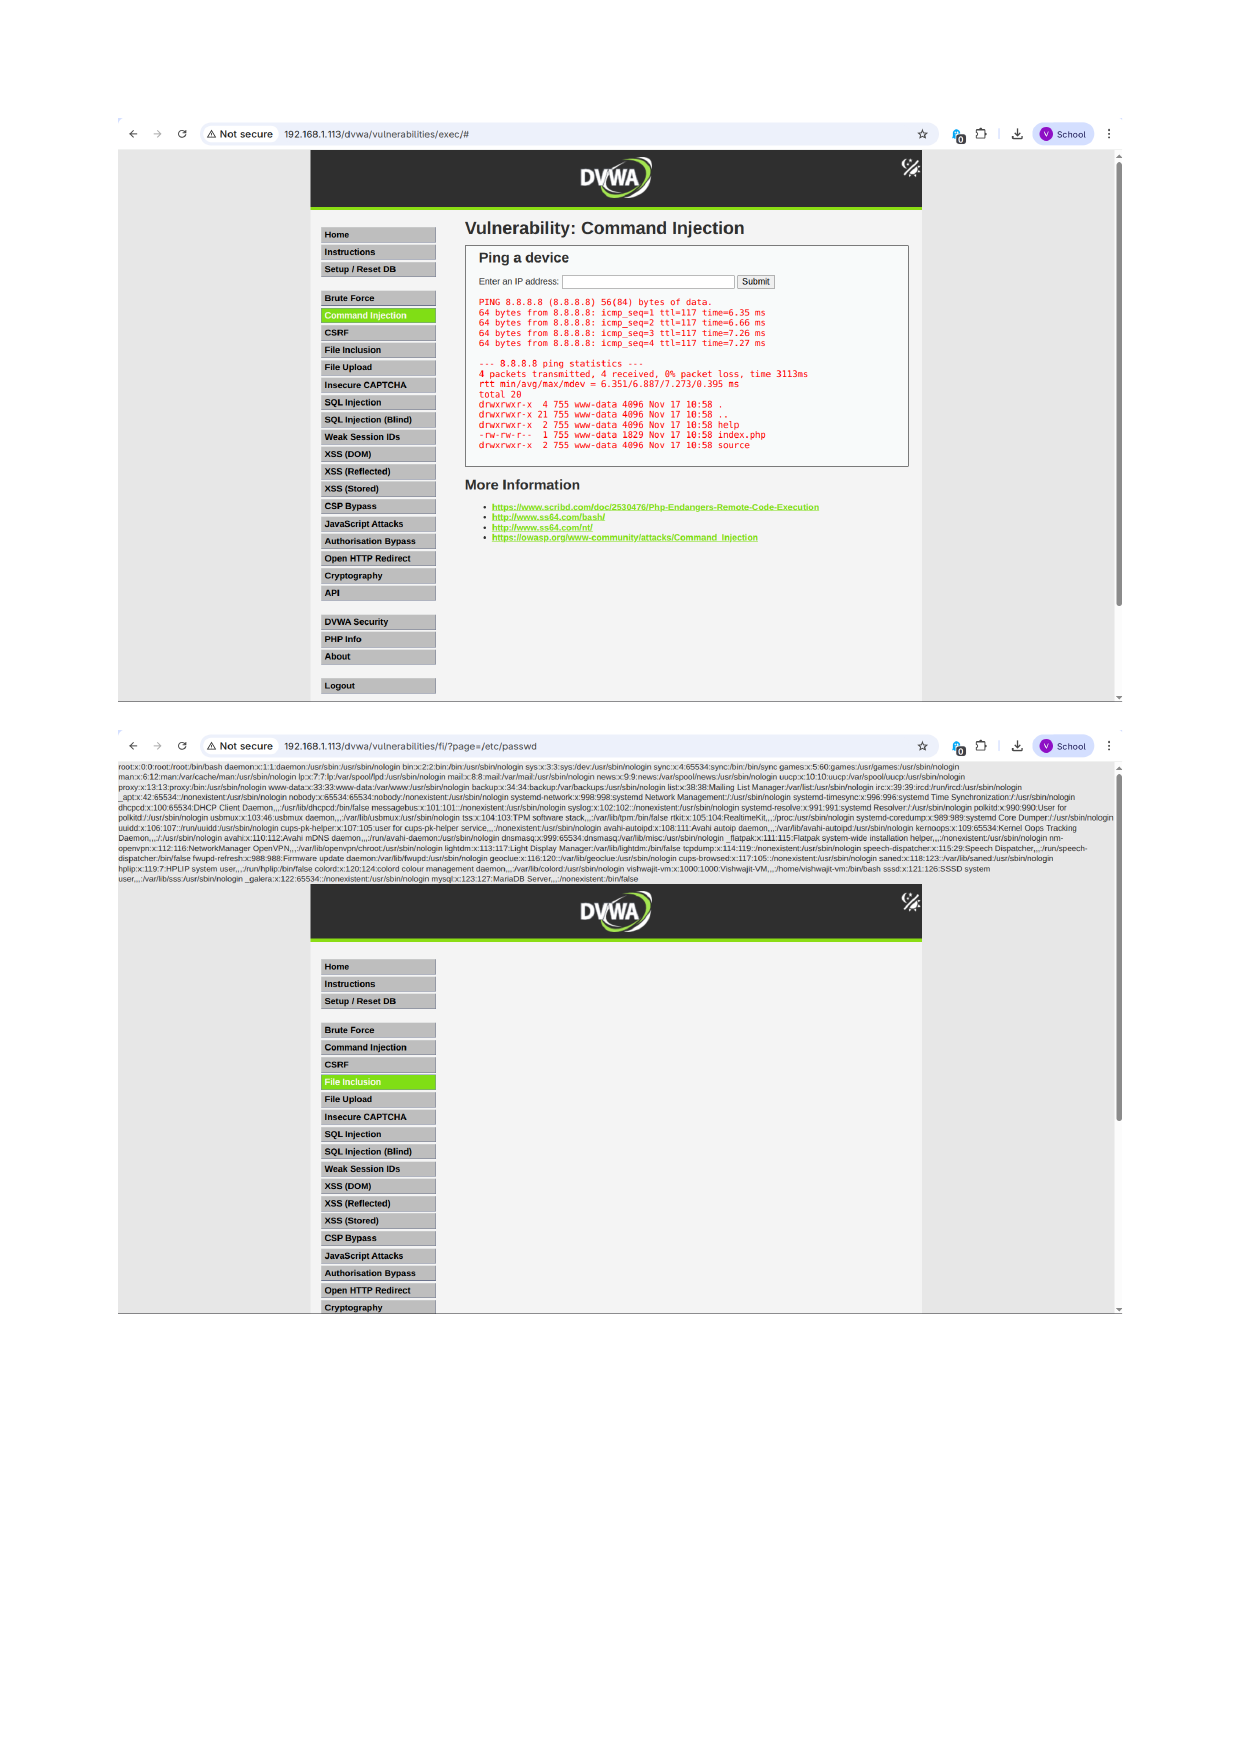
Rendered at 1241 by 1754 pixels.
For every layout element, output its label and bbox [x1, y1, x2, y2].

picture [118, 730, 1123, 1314]
picture [118, 118, 1123, 702]
